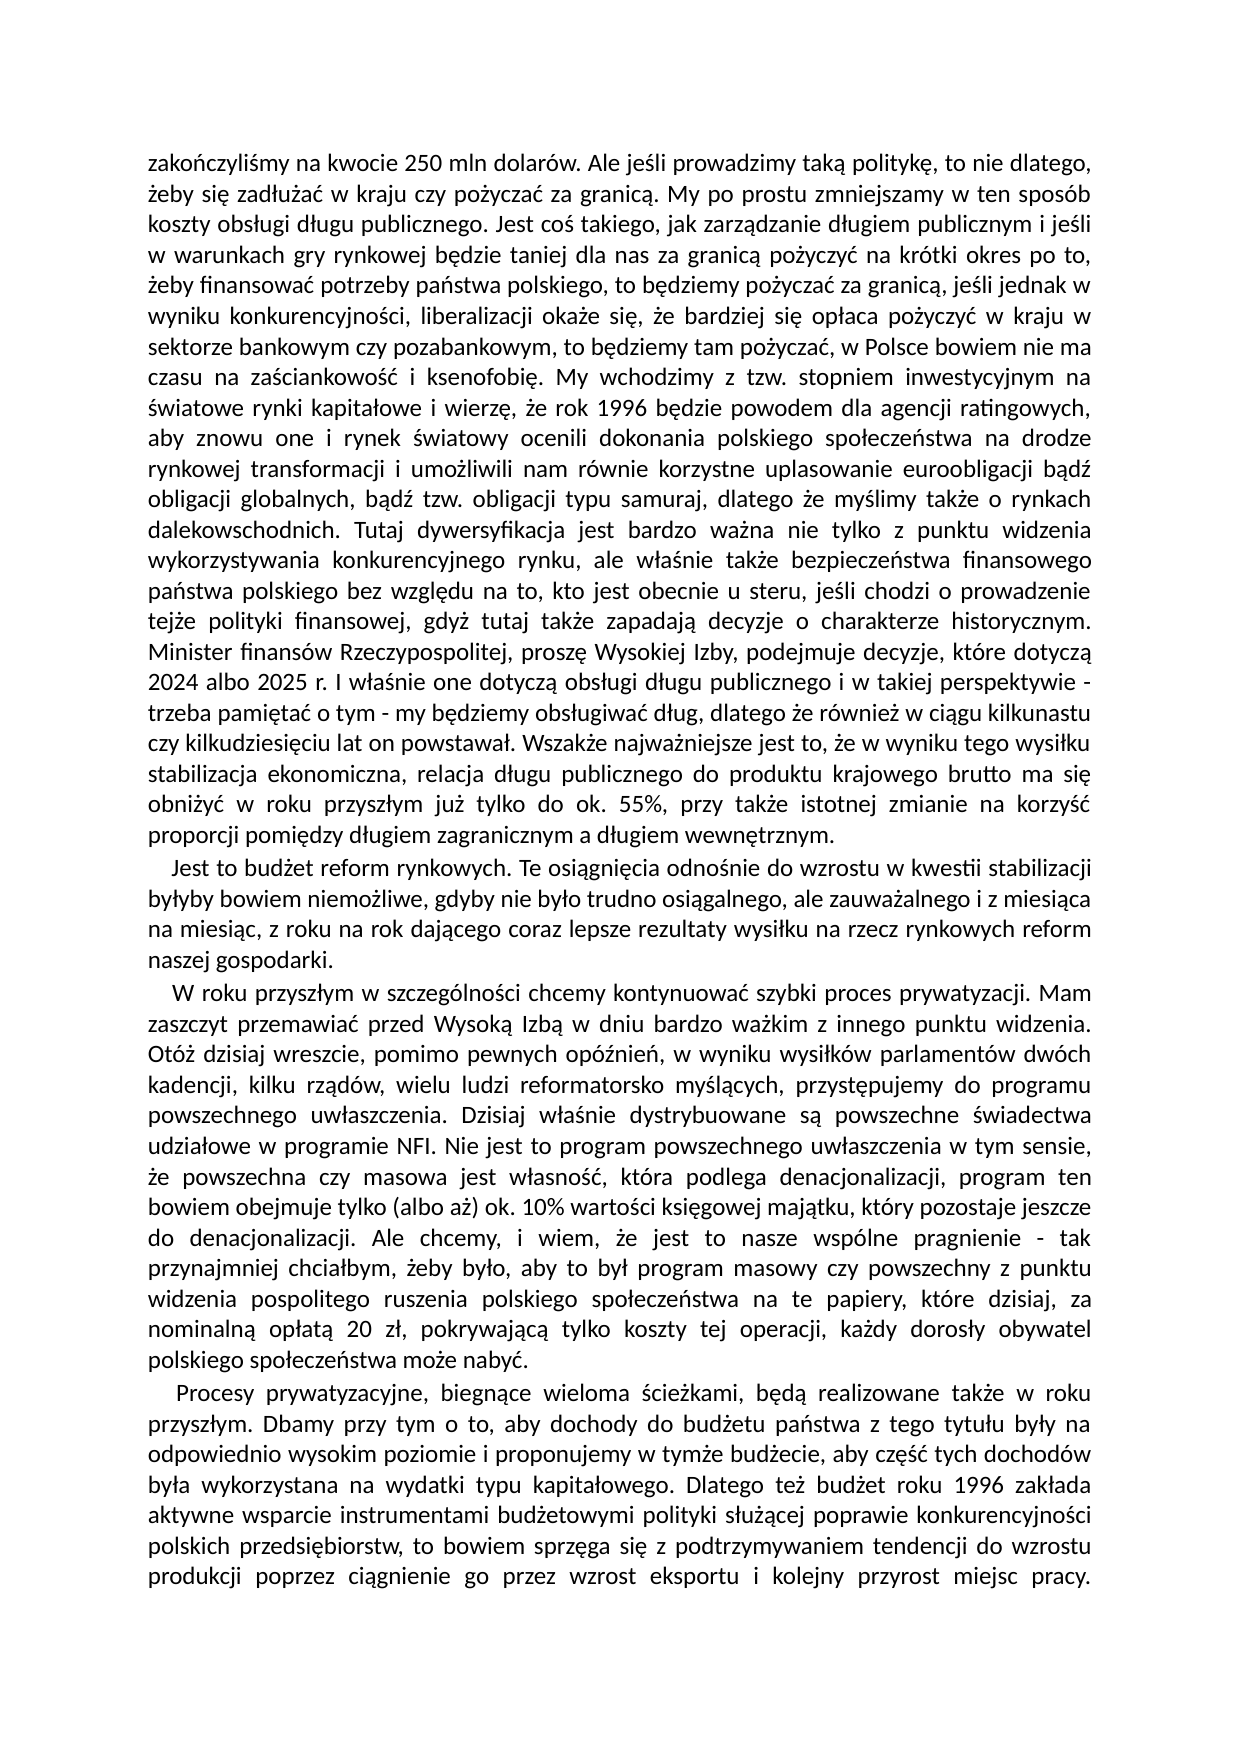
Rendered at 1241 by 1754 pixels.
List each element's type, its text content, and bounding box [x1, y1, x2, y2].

text Jest to budżet reform rynkowych. Te osiągnięcia odnośnie do wzrostu w kwestii stabilizacji byłyby bowiem niemożliwe, gdyby nie było trudno osiągalnego, ale zauważalnego i z miesiąca na miesiąc, z roku na rok dającego coraz lepsze rezultaty wysiłku na rzecz rynkowych reform naszej gospodarki. [148, 852, 1093, 974]
text zakończyliśmy na kwocie 250 mln dolarów. Ale jeśli prowadzimy taką politykę, to nie dlatego, żeby się zadłużać w kraju czy pożyczać za granicą. My po prostu zmniejszamy w ten sposób koszty obsługi długu publicznego. Jest coś takiego, jak zarządzanie długiem publicznym i jeśli w warunkach gry rynkowej będzie taniej dla nas za granicą pożyczyć na krótki okres po to, żeby finansować potrzeby państwa polskiego, to będziemy pożyczać za granicą, jeśli jednak w wyniku konkurencyjności, liberalizacji okaże się, że bardziej się opłaca pożyczyć w kraju w sektorze bankowym czy pozabankowym, to będziemy tam pożyczać, w Polsce bowiem nie ma czasu na zaściankowość i ksenofobię. My wchodzimy z tzw. stopniem inwestycyjnym na światowe rynki kapitałowe i wierzę, że rok 1996 będzie powodem dla agencji ratingowych, aby znowu one i rynek światowy ocenili dokonania polskiego społeczeństwa na drodze rynkowej transformacji i umożliwili nam równie korzystne uplasowanie euroobligacji bądź obligacji globalnych, bądź tzw. obligacji typu samuraj, dlatego że myślimy także o rynkach dalekowschodnich. Tutaj dywersyfikacja jest bardzo ważna nie tylko z punktu widzenia wykorzystywania konkurencyjnego rynku, ale właśnie także bezpieczeństwa finansowego państwa polskiego bez względu na to, kto jest obecnie u steru, jeśli chodzi o prowadzenie tejże polityki finansowej, gdyż tutaj także zapadają decyzje o charakterze historycznym. Minister finansów Rzeczypospolitej, proszę Wysokiej Izby, podejmuje decyzje, które dotyczą 2024 albo 2025 r. I właśnie one dotyczą obsługi długu publicznego i w takiej perspektywie - trzeba pamiętać o tym - my będziemy obsługiwać dług, dlatego że również w ciągu kilkunastu czy kilkudziesięciu lat on powstawał. Wszakże najważniejsze jest to, że w wyniku tego wysiłku stabilizacja ekonomiczna, relacja długu publicznego do produktu krajowego brutto ma się obniżyć w roku przyszłym już tylko do ok. 55%, przy także istotnej zmianie na korzyść proporcji pomiędzy długiem zagranicznym a długiem wewnętrznym. [148, 148, 1093, 849]
text W roku przyszłym w szczególności chcemy kontynuować szybki proces prywatyzacji. Mam zaszczyt przemawiać przed Wysoką Izbą w dniu bardzo ważkim z innego punktu widzenia. Otóż dzisiaj wreszcie, pomimo pewnych opóźnień, w wyniku wysiłków parlamentów dwóch kadencji, kilku rządów, wielu ludzi reformatorsko myślących, przystępujemy do programu powszechnego uwłaszczenia. Dzisiaj właśnie dystrybuowane są powszechne świadectwa udziałowe w programie NFI. Nie jest to program powszechnego uwłaszczenia w tym sensie, że powszechna czy masowa jest własność, która podlega denacjonalizacji, program ten bowiem obejmuje tylko (albo aż) ok. 10% wartości księgowej majątku, który pozostaje jeszcze do denacjonalizacji. Ale chcemy, i wiem, że jest to nasze wspólne pragnienie - tak przynajmniej chciałbym, żeby było, aby to był program masowy czy powszechny z punktu widzenia pospolitego ruszenia polskiego społeczeństwa na te papiery, które dzisiaj, za nominalną opłatą 20 zł, pokrywającą tylko koszty tej operacji, każdy dorosły obywatel polskiego społeczeństwa może nabyć. [148, 977, 1093, 1374]
text Procesy prywatyzacyjne, biegnące wieloma ścieżkami, będą realizowane także w roku przyszłym. Dbamy przy tym o to, aby dochody do budżetu państwa z tego tytułu były na odpowiednio wysokim poziomie i proponujemy w tymże budżecie, aby część tych dochodów była wykorzystana na wydatki typu kapitałowego. Dlatego też budżet roku 1996 zakłada aktywne wsparcie instrumentami budżetowymi polityki służącej poprawie konkurencyjności polskich przedsiębiorstw, to bowiem sprzęga się z podtrzymywaniem tendencji do wzrostu produkcji poprzez ciągnienie go przez wzrost eksportu i kolejny przyrost miejsc pracy. [148, 1377, 1093, 1591]
